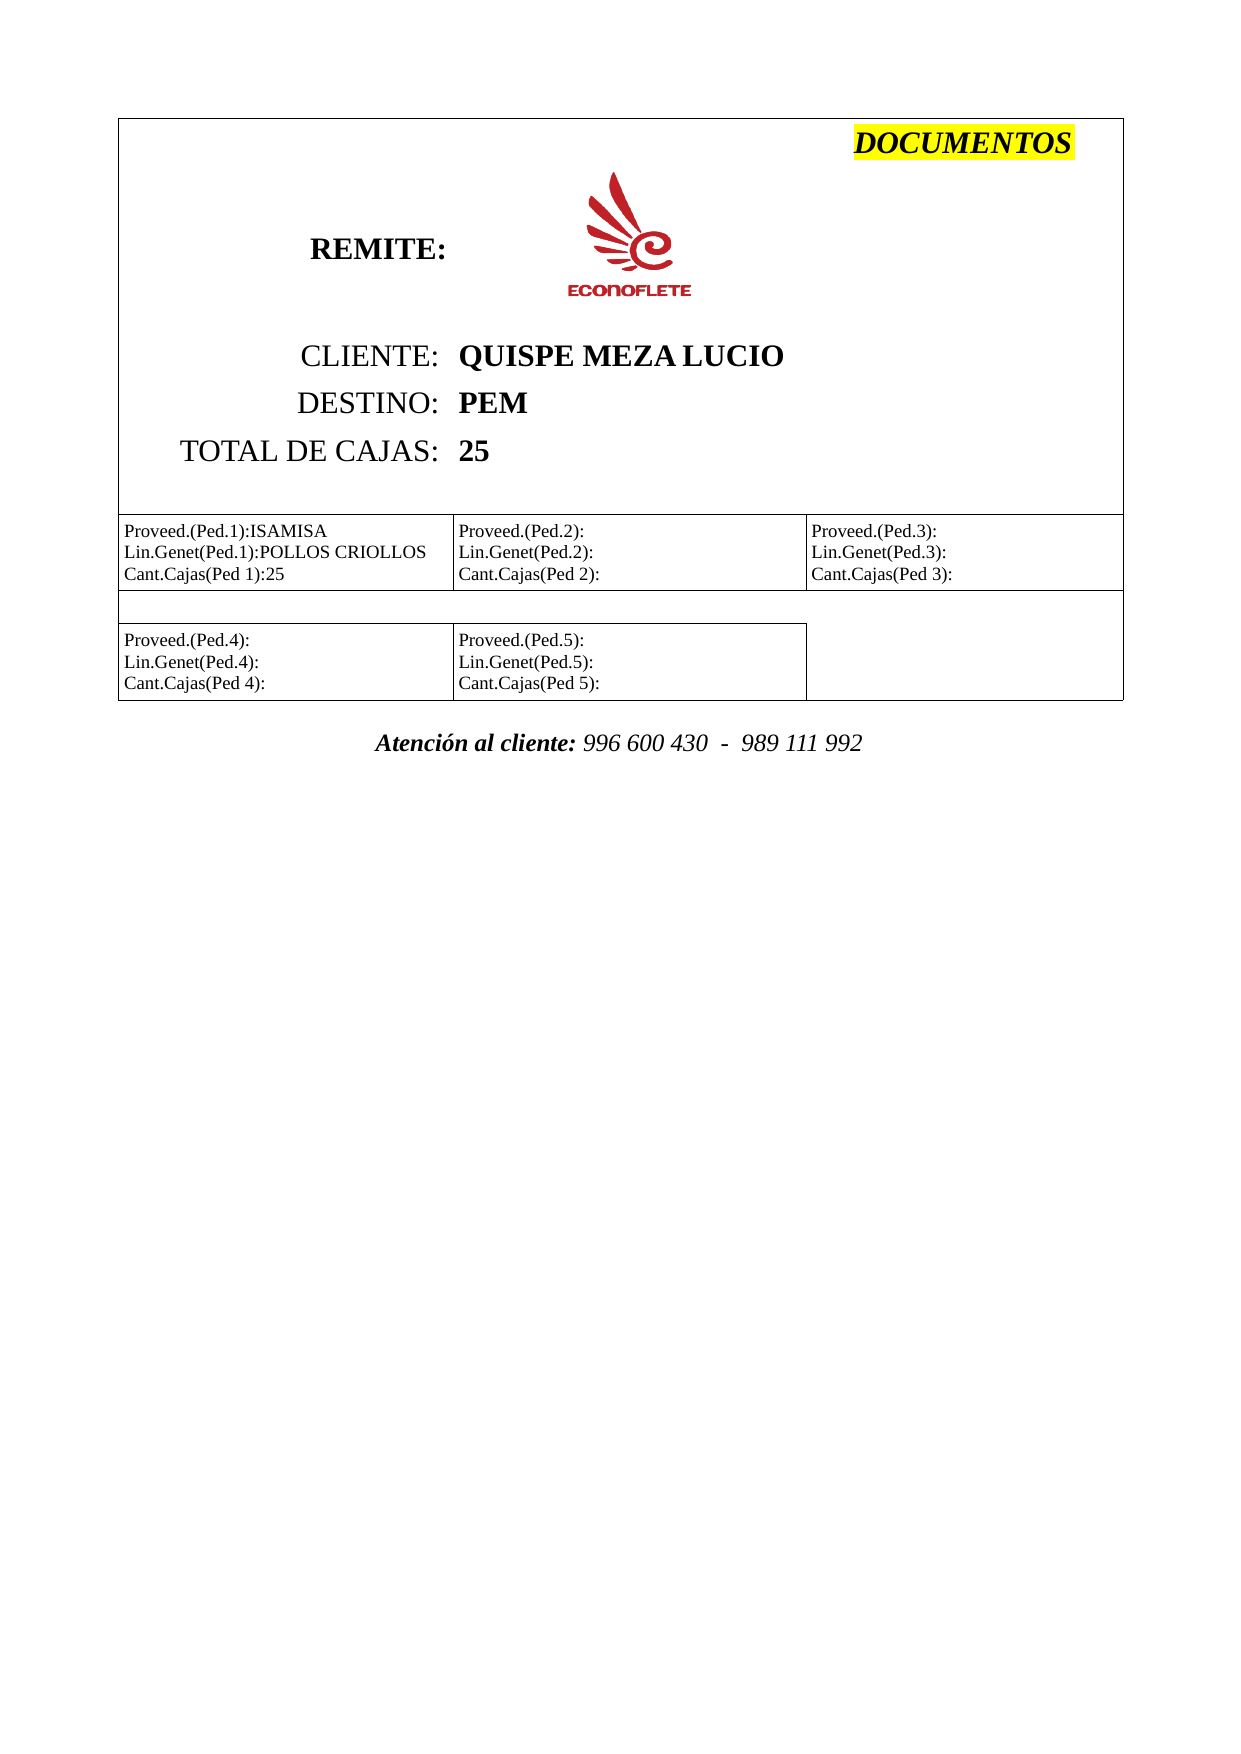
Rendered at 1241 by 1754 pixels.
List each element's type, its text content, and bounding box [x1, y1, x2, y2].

table_cell Proveed.(Ped.1):ISAMISA Lin.Genet(Ped.1):POLLOS CRIOLLOS Cant.Cajas(Ped 1):25 [119, 515, 453, 590]
table_cell Proveed.(Ped.5): Lin.Genet(Ped.5): Cant.Cajas(Ped 5): [454, 624, 806, 699]
table_cell TOTAL DE CAJAS: [119, 426, 453, 474]
table_cell CLIENTE: [119, 332, 453, 379]
table_cell [119, 591, 453, 623]
table_cell [453, 474, 806, 514]
table_cell QUISPE MEZA LUCIO [453, 332, 1123, 379]
table_cell Proveed.(Ped.4): Lin.Genet(Ped.4): Cant.Cajas(Ped 4): [119, 624, 453, 699]
table_cell [119, 474, 453, 514]
table_cell Proveed.(Ped.3): Lin.Genet(Ped.3): Cant.Cajas(Ped 3): [807, 515, 1123, 590]
picture [552, 171, 707, 297]
table_cell DESTINO: [119, 379, 453, 426]
table_cell [806, 591, 1123, 623]
table_cell [806, 379, 1123, 426]
table_cell 25 [453, 426, 1123, 474]
table_header [119, 119, 453, 166]
table_cell [806, 166, 1123, 332]
table_cell PEM [453, 379, 806, 426]
table_cell [453, 591, 806, 623]
table_cell Proveed.(Ped.2): Lin.Genet(Ped.2): Cant.Cajas(Ped 2): [454, 515, 806, 590]
text Atención al cliente: 996 600 430 - 989 111 992 [118, 728, 1122, 757]
table_cell [806, 474, 1123, 514]
table_header [453, 119, 806, 166]
table_header DOCUMENTOS [806, 119, 1123, 166]
table_cell [453, 166, 806, 332]
table_cell REMITE: [119, 166, 453, 332]
table_cell [807, 623, 1123, 699]
